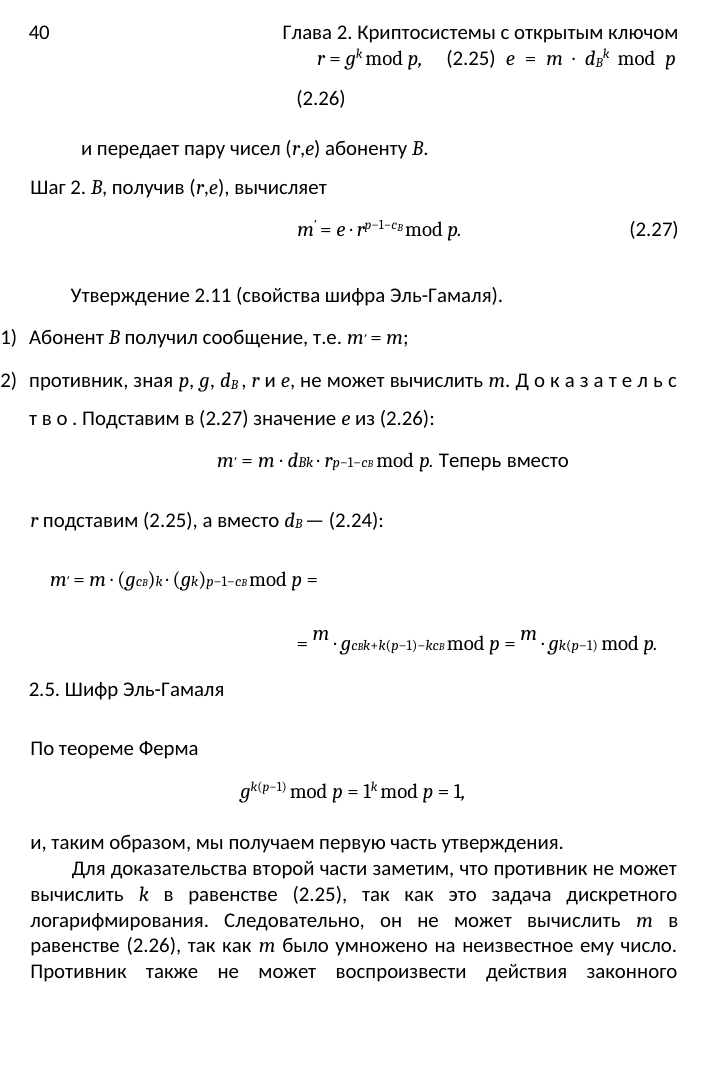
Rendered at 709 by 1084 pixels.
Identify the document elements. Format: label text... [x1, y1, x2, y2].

list противник, зная p, g, dB , r и e, не может вычислить m. Д о к а з а т е л ь с т в о . Подставим в (2.27) значение e из (2.26): [0, 367, 678, 431]
text = m · gcBk+k(p−1)−kcB mod p = m · gk(p−1) mod p. [29, 621, 659, 658]
text Для доказательства второй части заметим, что противник не может вычислить k в равенстве (2.25), так как это задача дискретного логарифмирования. Следовательно, он не может вычислить m в равенстве (2.26), так как m было умножено на неизвестное ему число. Противник также не может воспроизвести действия законного [30, 855, 678, 984]
text и передает пару чисел (r,e) абоненту B. [81, 135, 678, 160]
text r = gk mod p, (2.25) e = m · dBk mod p (2.26) [296, 45, 678, 110]
text По теореме Ферма [30, 735, 678, 761]
text m′ = m · (gcB)k · (gk)p−1−cB mod p = [50, 567, 679, 591]
text Шаг 2. B, получив (r,e), вычисляет [30, 174, 678, 199]
subtitle 2.5. Шифр Эль-Гамаля [28, 676, 679, 702]
text Утверждение 2.11 (свойства шифра Эль-Гамаля). [70, 282, 679, 308]
list Абонент B получил сообщение, т.е. m′ = m; [0, 324, 678, 349]
text gk(p−1) mod p = 1k mod p = 1, [50, 779, 657, 803]
text m′ = e · rp−1−cB mod p. (2.27) [29, 214, 679, 242]
text m′ = m · dBk · rp−1−cB mod p. Теперь вместо r подставим (2.25), а вместо dB — (2.24): [30, 447, 569, 532]
text и, таким образом, мы получаем первую часть утверждения. [30, 829, 678, 854]
